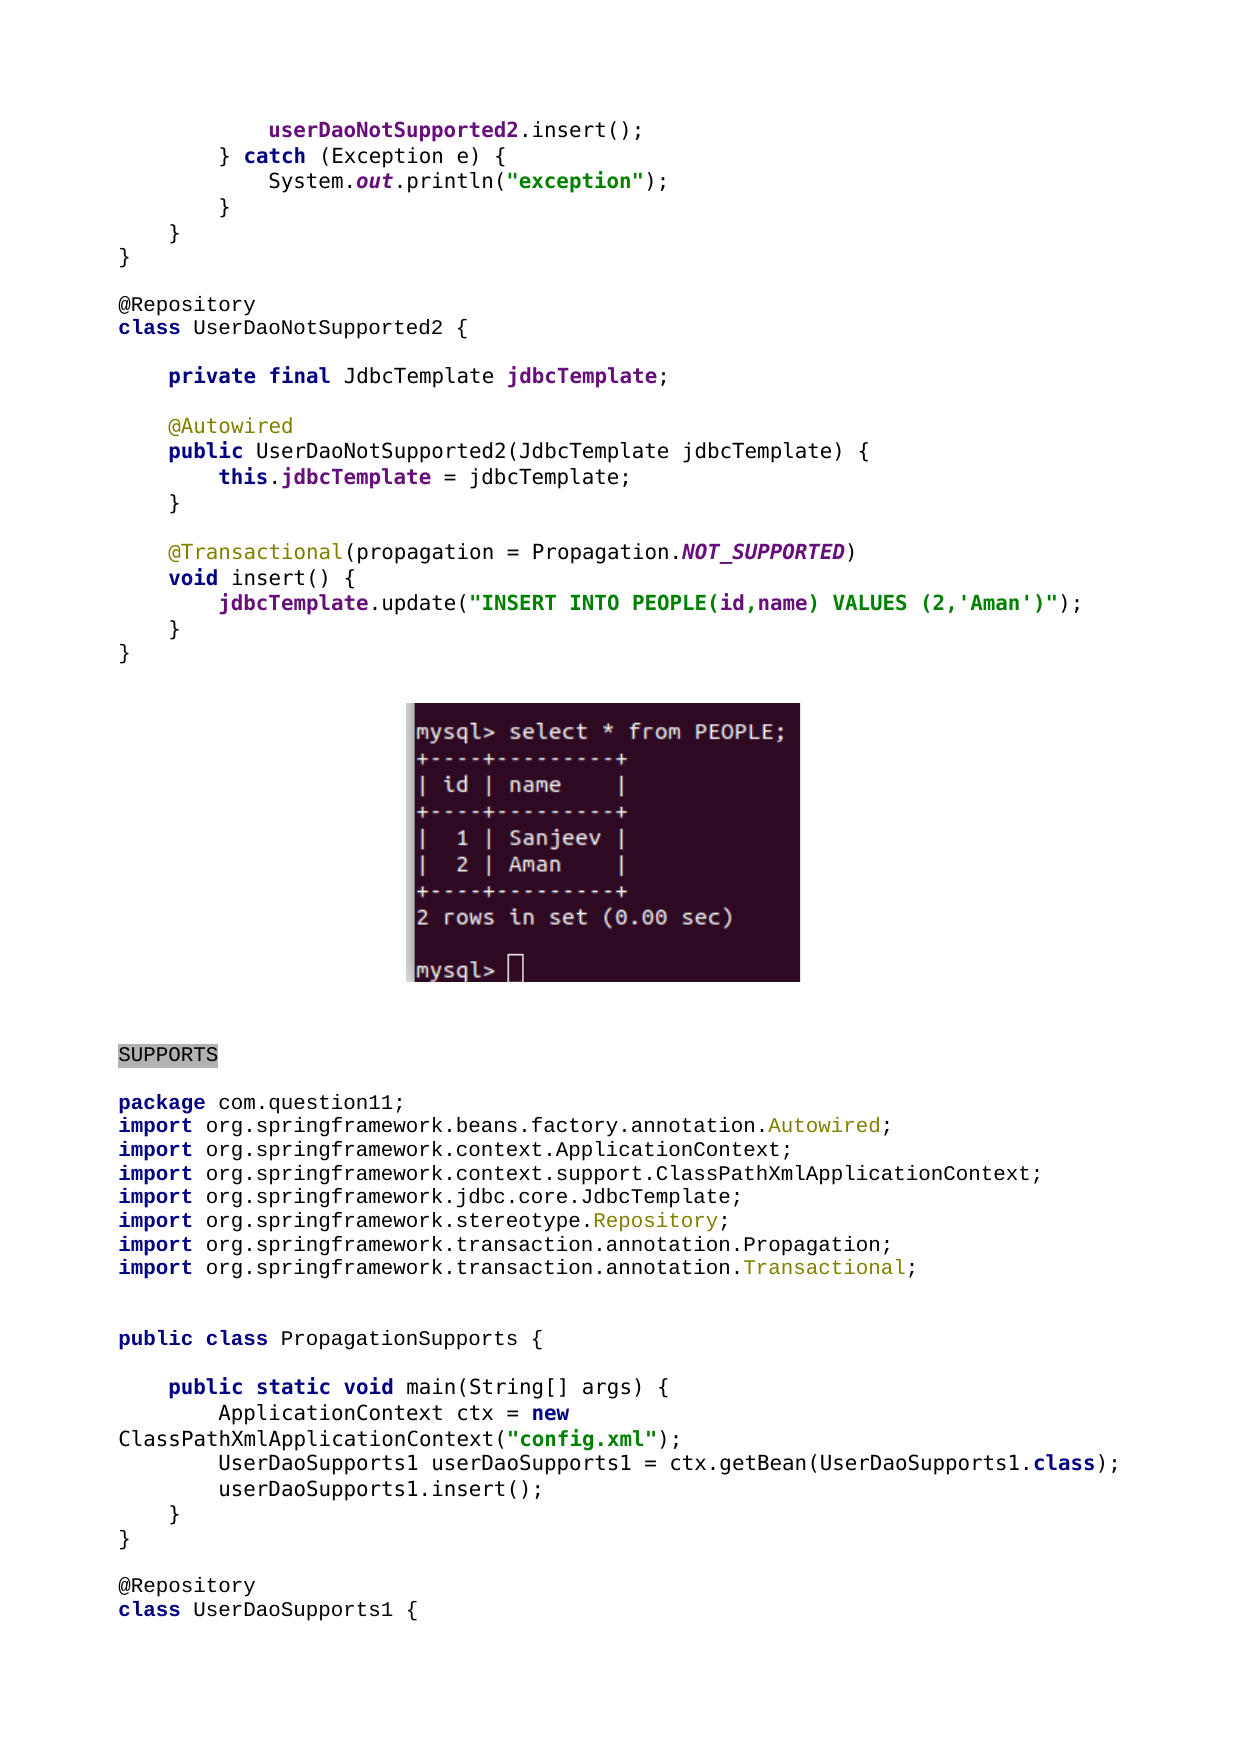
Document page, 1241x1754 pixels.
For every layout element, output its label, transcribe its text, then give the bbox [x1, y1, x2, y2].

text @Autowired [118, 414, 1122, 439]
picture [405, 703, 466, 982]
text UserDaoSupports1 userDaoSupports1 = ctx.getBean(UserDaoSupports1.class); [118, 1451, 1122, 1477]
text import org.springframework.jdbc.core.JdbcTemplate; [118, 1186, 1122, 1210]
text } [118, 221, 1122, 246]
text import org.springframework.transaction.annotation.Propagation; [118, 1233, 1122, 1257]
text jdbcTemplate.update("INSERT INTO PEOPLE(id,name) VALUES (2,'Aman')"); [118, 591, 1122, 617]
text public class PropagationSupports { [118, 1328, 1122, 1352]
text import org.springframework.context.support.ClassPathXmlApplicationContext; [118, 1163, 1122, 1186]
text } [118, 1528, 1122, 1551]
text } [118, 246, 1122, 270]
text class UserDaoNotSupported2 { [118, 317, 1122, 341]
text } [118, 642, 1122, 666]
text this.jdbcTemplate = jdbcTemplate; [118, 465, 1122, 491]
text } [118, 195, 1122, 221]
text import org.springframework.context.ApplicationContext; [118, 1139, 1122, 1163]
text userDaoNotSupported2.insert(); [118, 118, 1122, 144]
text } [118, 491, 1122, 516]
text class UserDaoSupports1 { [118, 1599, 1122, 1622]
text package com.question11; [118, 1092, 1122, 1115]
text ApplicationContext ctx = new ClassPathXmlApplicationContext("config.xml"); [118, 1401, 1122, 1451]
text } catch (Exception e) { [118, 144, 1122, 169]
text private final JdbcTemplate jdbcTemplate; [118, 364, 1122, 390]
text import org.springframework.transaction.annotation.Transactional; [118, 1257, 1122, 1281]
text userDaoSupports1.insert(); [118, 1477, 1122, 1502]
text @Transactional(propagation = Propagation.NOT_SUPPORTED) [118, 540, 1122, 566]
text SUPPORTS [118, 1044, 1122, 1068]
text @Repository [118, 293, 1122, 317]
text } [118, 1502, 1122, 1528]
text System.out.println("exception"); [118, 169, 1122, 195]
text import org.springframework.beans.factory.annotation.Autowired; [118, 1115, 1122, 1139]
text public UserDaoNotSupported2(JdbcTemplate jdbcTemplate) { [118, 439, 1122, 465]
text void insert() { [118, 566, 1122, 591]
text @Repository [118, 1575, 1122, 1599]
text } [118, 617, 1122, 642]
text import org.springframework.stereotype.Repository; [118, 1210, 1122, 1233]
text public static void main(String[] args) { [118, 1375, 1122, 1401]
